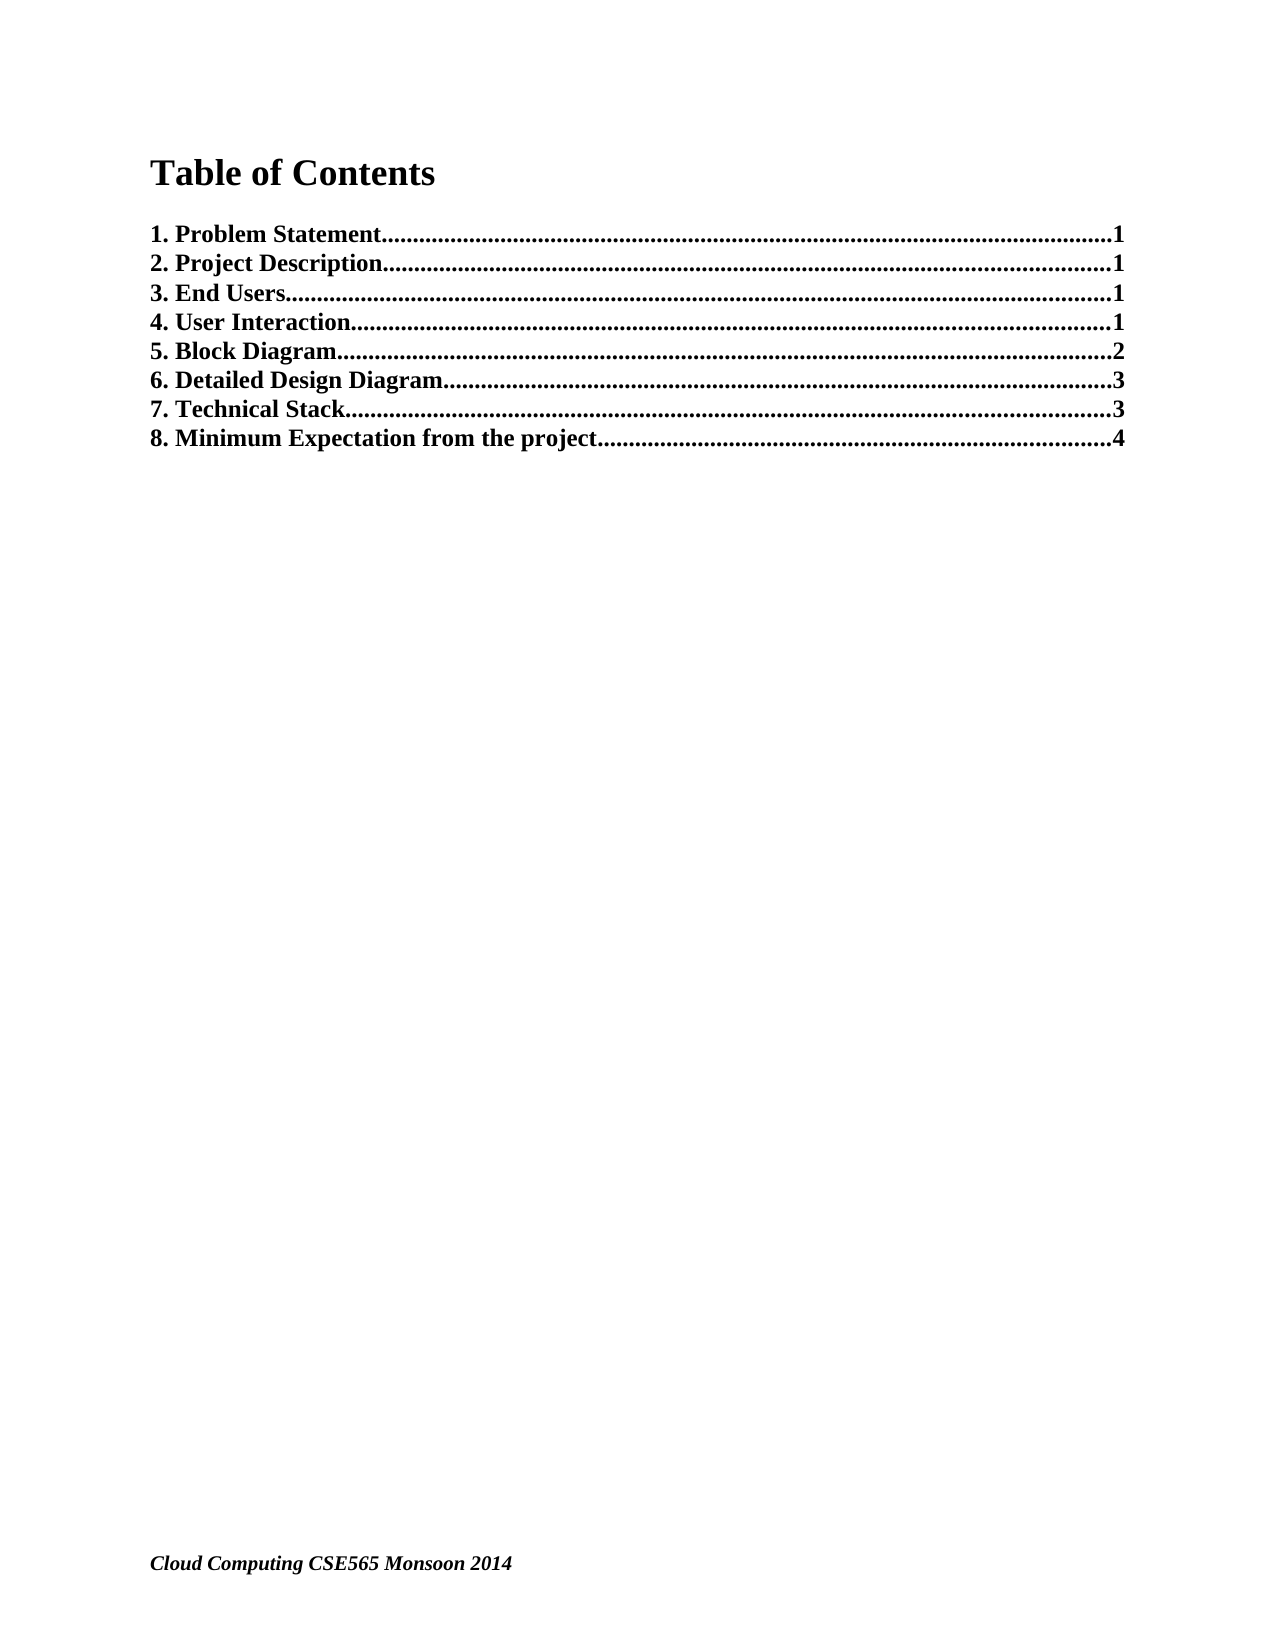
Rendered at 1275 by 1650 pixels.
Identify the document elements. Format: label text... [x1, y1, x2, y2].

text 1. Problem Statement 1 [150, 224, 1125, 247]
text Table of Contents [150, 150, 1125, 193]
text 3. End Users 1 [150, 283, 1125, 306]
text 5. Block Diagram 2 [150, 341, 1125, 364]
text 7. Technical Stack 3 [150, 399, 1125, 422]
text 6. Detailed Design Diagram 3 [150, 370, 1125, 393]
text 2. Project Description 1 [150, 253, 1125, 276]
text 8. Minimum Expectation from the project 4 [150, 428, 1125, 451]
text 4. User Interaction 1 [150, 312, 1125, 335]
